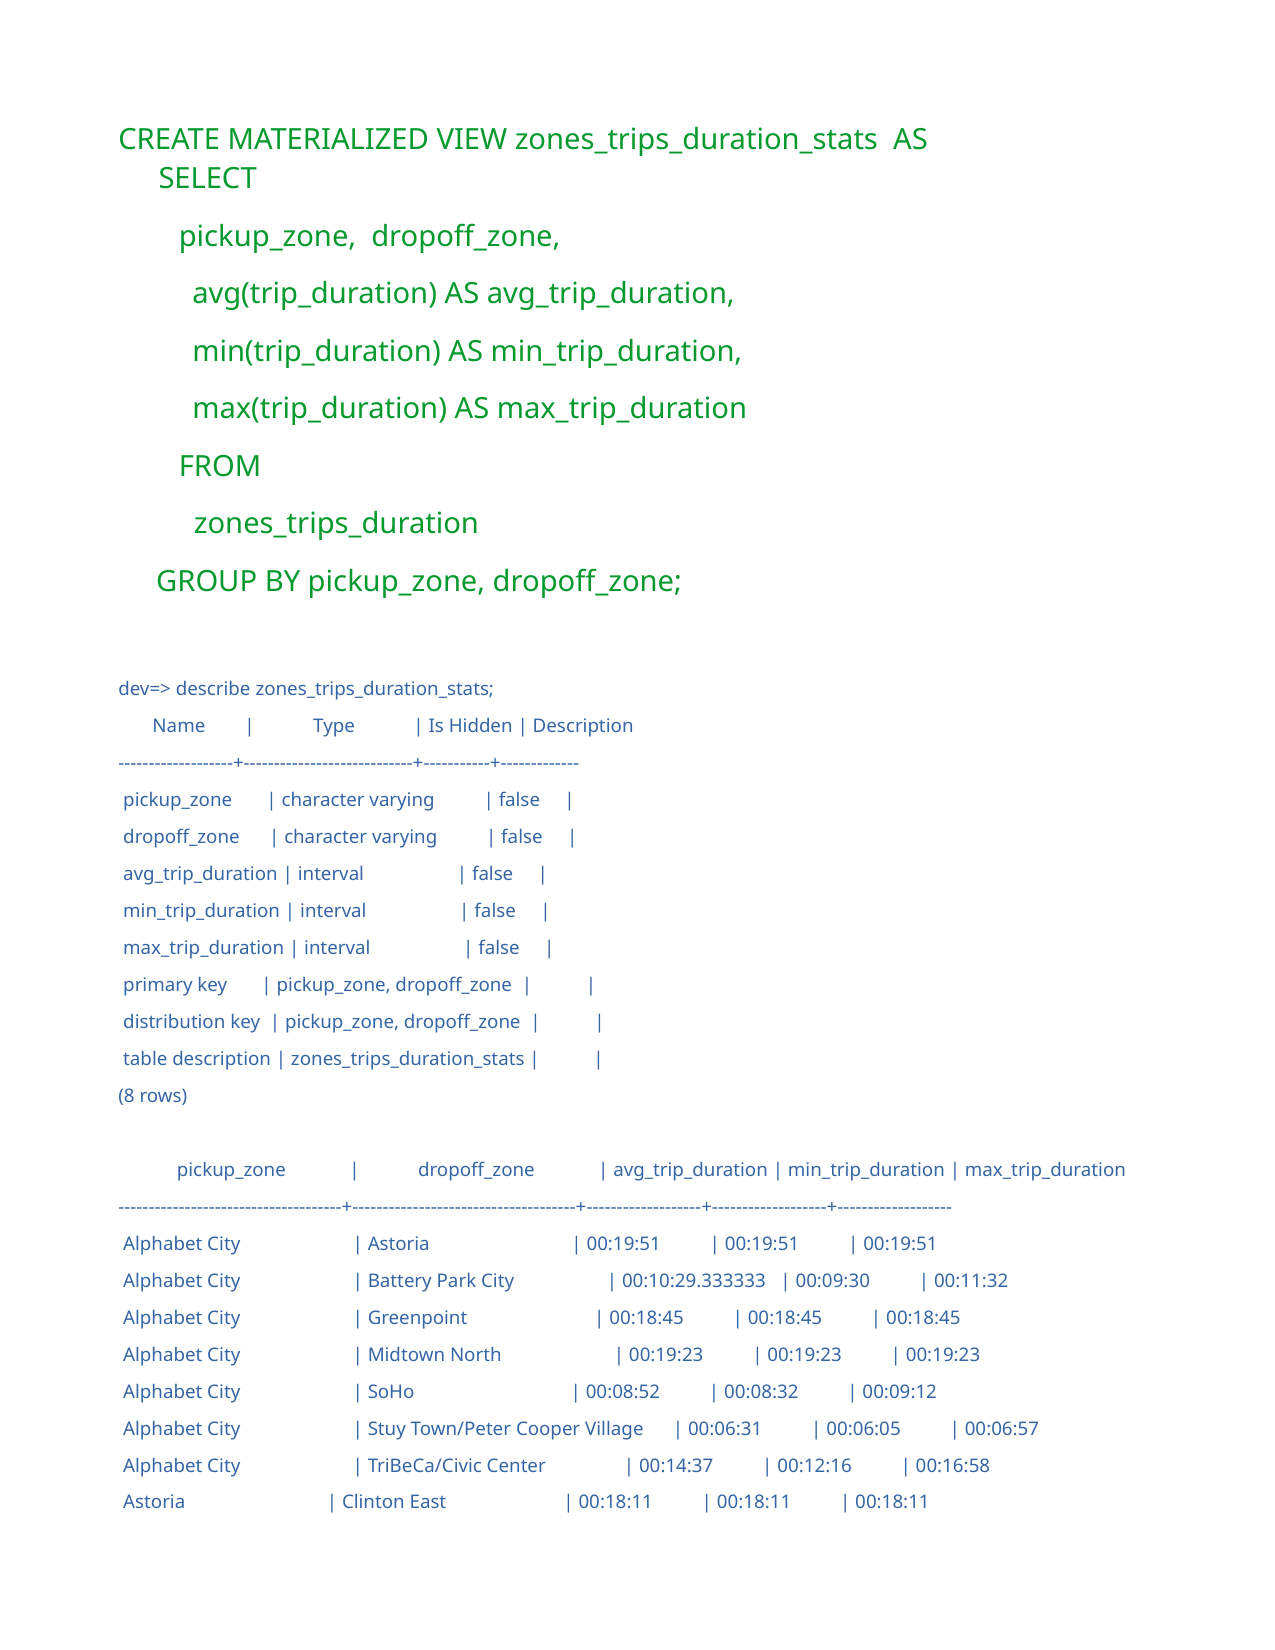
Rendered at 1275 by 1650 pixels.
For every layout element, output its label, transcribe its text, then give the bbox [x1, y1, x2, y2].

text SELECT [118, 158, 1157, 197]
text max_trip_duration | interval | false | [118, 934, 1157, 960]
text Astoria | Clinton East | 00:18:11 | 00:18:11 | 00:18:11 [118, 1489, 1157, 1514]
text -------------------------------------+-------------------------------------+-------------------+-------------------+------------------- [118, 1193, 1157, 1218]
text primary key | pickup_zone, dropoff_zone | | [118, 971, 1157, 997]
text pickup_zone | dropoff_zone | avg_trip_duration | min_trip_duration | max_trip_duration [118, 1156, 1157, 1182]
text Alphabet City | Midtown North | 00:19:23 | 00:19:23 | 00:19:23 [118, 1341, 1157, 1366]
text dev=> describe zones_trips_duration_stats; [118, 675, 1157, 701]
text Alphabet City | TriBeCa/Civic Center | 00:14:37 | 00:12:16 | 00:16:58 [118, 1452, 1157, 1477]
text min(trip_duration) AS min_trip_duration, [118, 330, 1157, 370]
text avg_trip_duration | interval | false | [118, 860, 1157, 886]
text avg(trip_duration) AS avg_trip_duration, [118, 273, 1157, 312]
text GROUP BY pickup_zone, dropoff_zone; [118, 560, 1157, 600]
text distribution key | pickup_zone, dropoff_zone | | [118, 1008, 1157, 1034]
text dropoff_zone | character varying | false | [118, 823, 1157, 849]
text pickup_zone | character varying | false | [118, 786, 1157, 812]
text Alphabet City | Stuy Town/Peter Cooper Village | 00:06:31 | 00:06:05 | 00:06:57 [118, 1415, 1157, 1440]
text (8 rows) [118, 1082, 1157, 1108]
text table description | zones_trips_duration_stats | | [118, 1045, 1157, 1071]
text min_trip_duration | interval | false | [118, 897, 1157, 923]
text Alphabet City | Astoria | 00:19:51 | 00:19:51 | 00:19:51 [118, 1230, 1157, 1256]
text pickup_zone, dropoff_zone, [118, 215, 1157, 255]
text Name | Type | Is Hidden | Description [118, 712, 1157, 738]
text max(trip_duration) AS max_trip_duration [118, 388, 1157, 427]
text zones_trips_duration [118, 503, 1157, 542]
text FROM [118, 445, 1157, 485]
text Alphabet City | SoHo | 00:08:52 | 00:08:32 | 00:09:12 [118, 1378, 1157, 1403]
text Alphabet City | Battery Park City | 00:10:29.333333 | 00:09:30 | 00:11:32 [118, 1267, 1157, 1292]
text -------------------+----------------------------+-----------+------------- [118, 749, 1157, 775]
text CREATE MATERIALIZED VIEW zones_trips_duration_stats AS [118, 118, 1157, 158]
text Alphabet City | Greenpoint | 00:18:45 | 00:18:45 | 00:18:45 [118, 1304, 1157, 1329]
